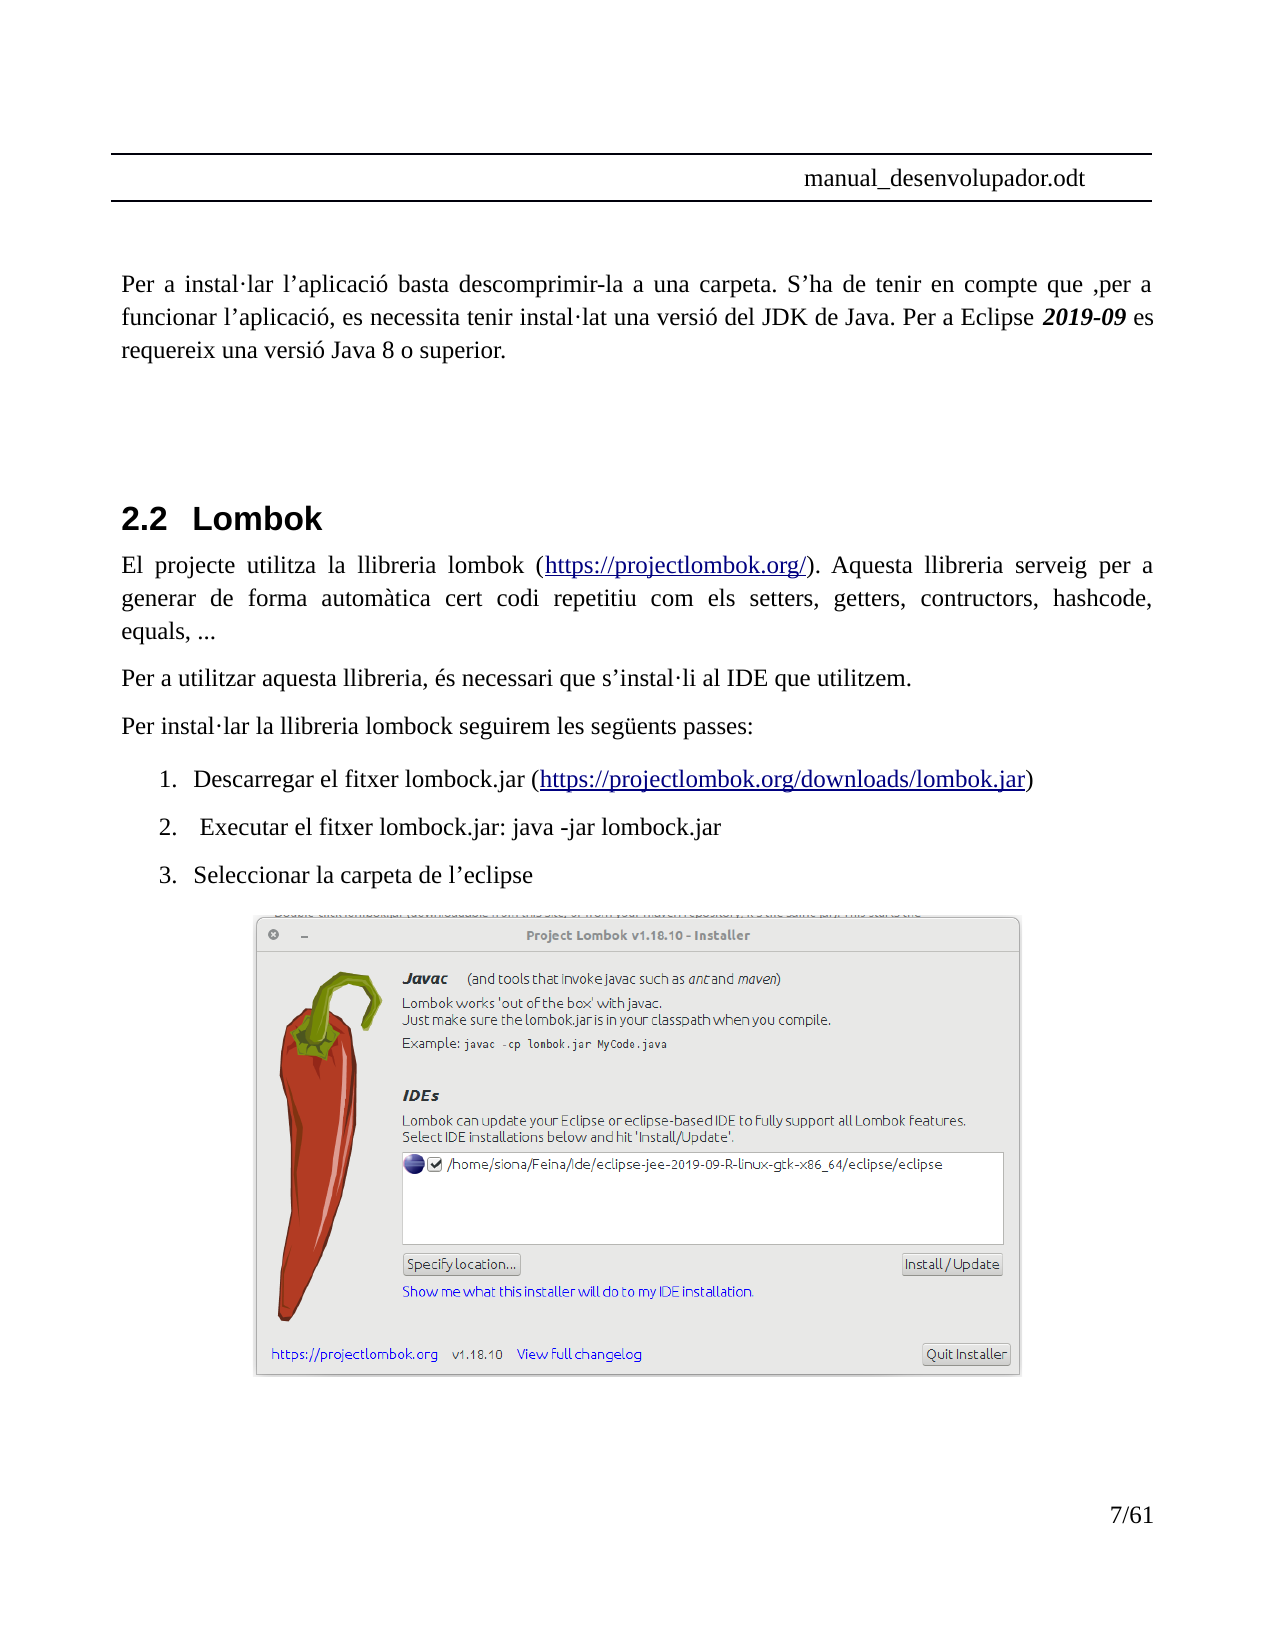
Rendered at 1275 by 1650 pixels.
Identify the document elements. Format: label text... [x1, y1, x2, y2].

text Per instal·lar la llibreria lombock seguirem les següents passes: [118, 708, 1157, 743]
text Per a utilitzar aquesta llibreria, és necessari que s’instal·li al IDE que utilitzem. [118, 661, 1157, 692]
picture [252, 915, 1023, 1377]
text Per a instal·lar l’aplicació basta descomprimir-la a una carpeta. S’ha de tenir en compte que ,per a funcionar l’aplicació, es necessita tenir instal·lat una versió del JDK de Java. Per a Eclipse 2019-09 es requereix una versió Java 8 o superior. [118, 266, 1157, 364]
list Seleccionar la carpeta de l’eclipse [156, 857, 1157, 891]
subtitle Lombok [118, 496, 1157, 537]
list Descarregar el fitxer lombock.jar (https://projectlombok.org/downloads/lombok.jar) [156, 762, 1157, 793]
list Executar el fitxer lombock.jar: java -jar lombock.jar [156, 809, 1157, 841]
text El projecte utilitza la llibreria lombok (https://projectlombok.org/). Aquesta llibreria serveig per a generar de forma automàtica cert codi repetitiu com els setters, getters, contructors, hashcode, equals, ... [118, 547, 1157, 644]
